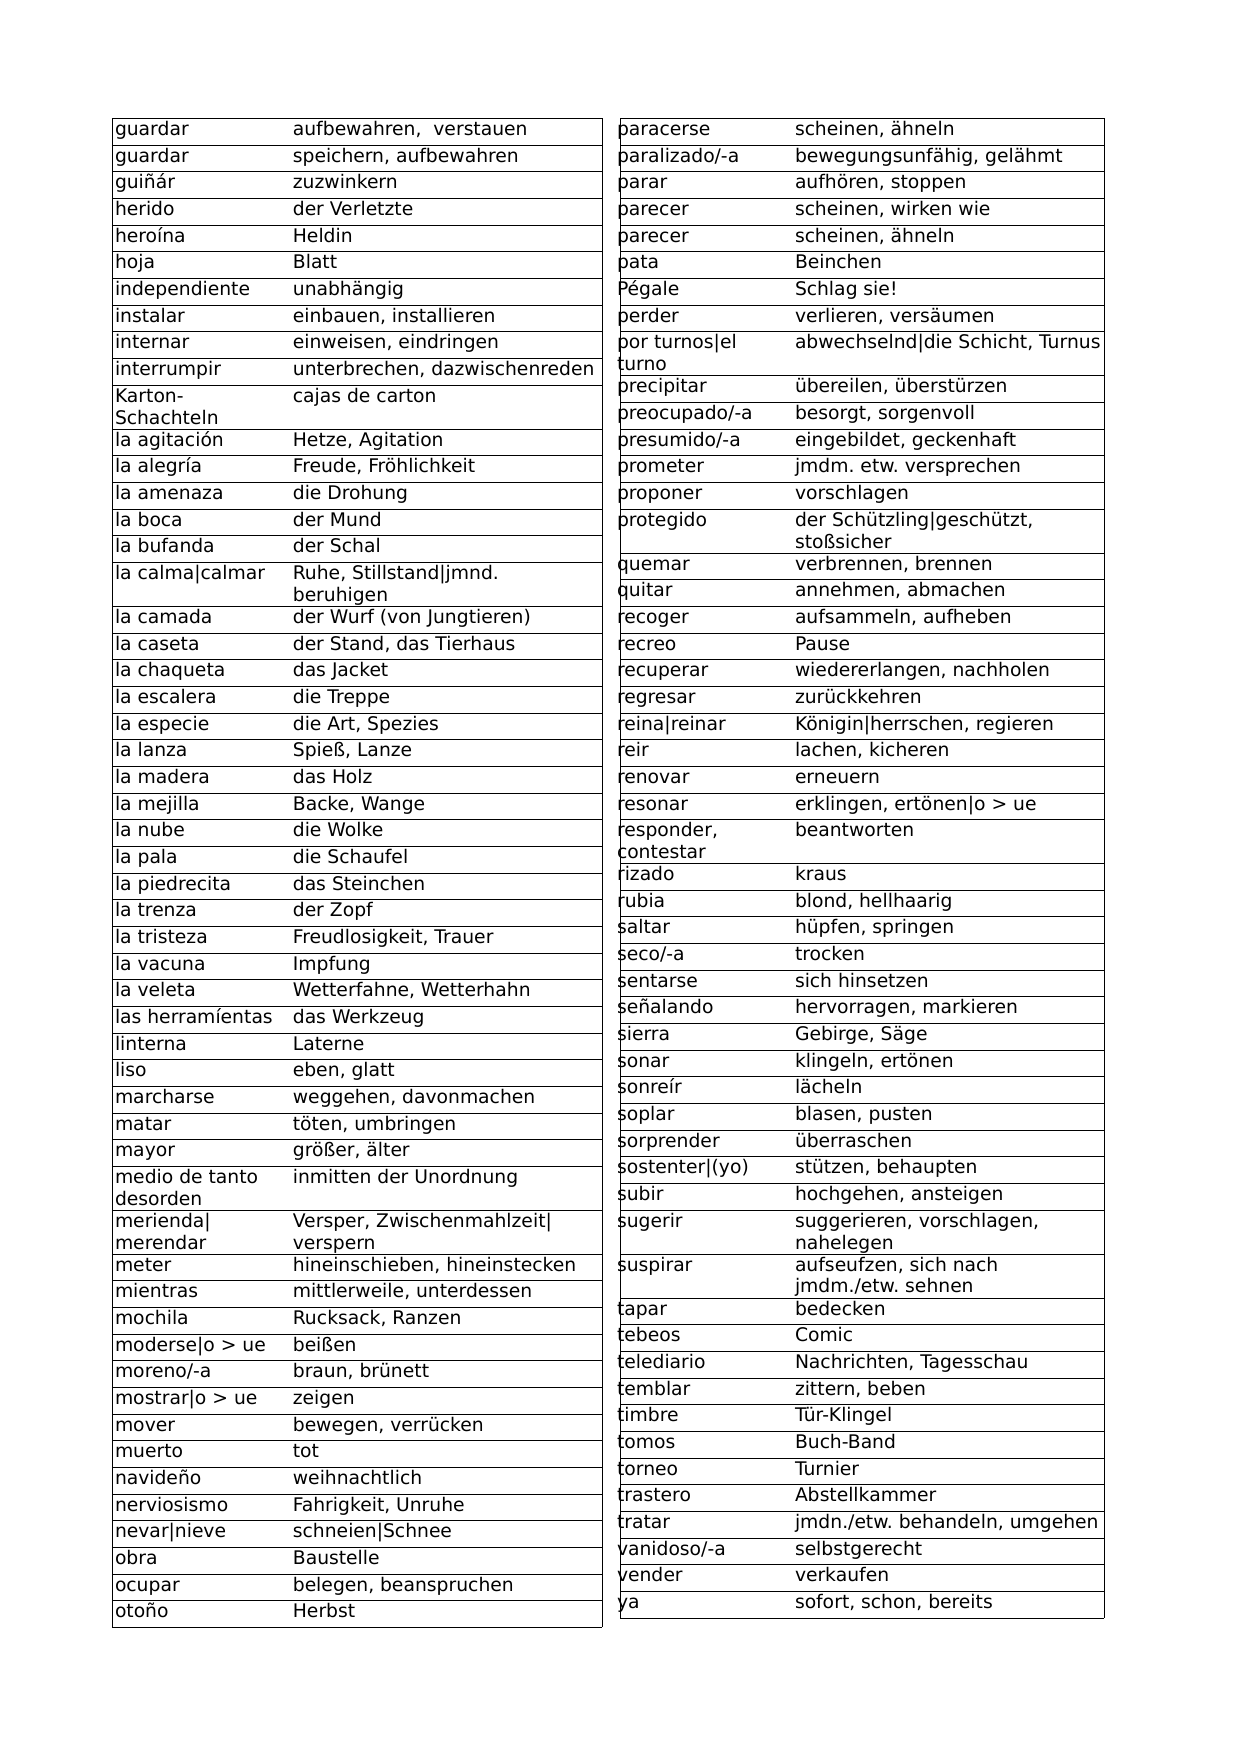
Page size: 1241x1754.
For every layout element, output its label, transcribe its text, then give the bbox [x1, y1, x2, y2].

table_cell nerviosismo [113, 1495, 290, 1520]
table_cell übereilen, überstürzen [792, 376, 1104, 402]
table_cell paracerse [621, 119, 792, 145]
table_cell bedecken [792, 1299, 1104, 1324]
table_cell la mejilla [113, 794, 290, 819]
table_cell Schlag sie! [792, 279, 1104, 305]
table_cell Nachrichten, Tagesschau [792, 1352, 1104, 1377]
table_cell la boca [113, 510, 290, 535]
table_cell ya [621, 1592, 792, 1617]
table_cell der Schützling|geschützt, stoßsicher [792, 510, 1104, 552]
table_cell die Art, Spezies [290, 714, 602, 739]
table_cell matar [113, 1114, 290, 1139]
table_cell obra [113, 1548, 290, 1573]
table_cell otoño [113, 1601, 290, 1627]
table_cell inmitten der Unordnung [290, 1167, 602, 1210]
table_cell Baustelle [290, 1548, 602, 1573]
table_cell weihnachtlich [290, 1468, 602, 1493]
table_cell sierra [621, 1024, 792, 1050]
table_cell eben, glatt [290, 1060, 602, 1086]
table_cell der Wurf (von Jungtieren) [290, 607, 602, 632]
table_cell responder, contestar [621, 820, 792, 863]
table_cell klingeln, ertönen [792, 1051, 1104, 1076]
table_cell unabhängig [290, 279, 602, 305]
table_cell stützen, behaupten [792, 1157, 1104, 1183]
table_cell Rucksack, Ranzen [290, 1308, 602, 1333]
table_cell mientras [113, 1281, 290, 1307]
table_cell weggehen, davonmachen [290, 1087, 602, 1112]
table_cell parar [621, 172, 792, 198]
table_cell sonar [621, 1051, 792, 1076]
table_cell recoger [621, 607, 792, 632]
table_cell subir [621, 1184, 792, 1210]
table_cell soplar [621, 1104, 792, 1130]
table_cell quemar [621, 554, 792, 579]
table_cell mochila [113, 1308, 290, 1333]
table_cell die Drohung [290, 483, 602, 509]
table_cell meter [113, 1255, 290, 1280]
table_cell la lanza [113, 740, 290, 766]
table_cell Freude, Fröhlichkeit [290, 456, 602, 482]
table_cell hoja [113, 252, 290, 278]
table_cell aufsammeln, aufheben [792, 607, 1104, 632]
table_cell las herramíentas [113, 1007, 290, 1032]
table_cell Pause [792, 634, 1104, 659]
table_cell größer, älter [290, 1140, 602, 1166]
table_cell guardar [113, 146, 290, 171]
table_cell wiedererlangen, nachholen [792, 660, 1104, 686]
table_cell la calma|calmar [113, 563, 290, 606]
table_cell Hetze, Agitation [290, 430, 602, 455]
table_cell moderse|o > ue [113, 1335, 290, 1360]
table_cell quitar [621, 580, 792, 606]
table_cell blond, hellhaarig [792, 891, 1104, 916]
table_cell seco/-a [621, 944, 792, 970]
table_cell eingebildet, geckenhaft [792, 430, 1104, 455]
table_cell regresar [621, 687, 792, 712]
table_cell das Steinchen [290, 874, 602, 899]
table_cell lächeln [792, 1077, 1104, 1103]
table_cell la madera [113, 767, 290, 792]
table_cell der Zopf [290, 900, 602, 926]
table_cell liso [113, 1060, 290, 1086]
table_cell einbauen, installieren [290, 306, 602, 331]
table_cell jmdn./etw. behandeln, umgehen [792, 1512, 1104, 1537]
table_cell vender [621, 1565, 792, 1591]
table_cell navideño [113, 1468, 290, 1493]
table_cell precipitar [621, 376, 792, 402]
table_cell sostenter|(yo) [621, 1157, 792, 1183]
table_cell protegido [621, 510, 792, 552]
table_cell jmdm. etw. versprechen [792, 456, 1104, 482]
table_cell prometer [621, 456, 792, 482]
table_cell aufbewahren, verstauen [290, 119, 602, 145]
table_cell instalar [113, 306, 290, 331]
table_cell la escalera [113, 687, 290, 712]
table_cell sonreír [621, 1077, 792, 1103]
table_cell Freudlosigkeit, Trauer [290, 927, 602, 952]
table_cell pata [621, 252, 792, 278]
table_cell la trenza [113, 900, 290, 926]
table_cell torneo [621, 1459, 792, 1484]
table_cell vanidoso/-a [621, 1539, 792, 1564]
table_cell mayor [113, 1140, 290, 1166]
table_cell bewegungsunfähig, gelähmt [792, 146, 1104, 171]
table_cell telediario [621, 1352, 792, 1377]
table_cell linterna [113, 1034, 290, 1059]
table_cell der Schal [290, 536, 602, 562]
table_cell presumido/-a [621, 430, 792, 455]
table_cell la vacuna [113, 954, 290, 979]
table_cell perder [621, 306, 792, 331]
table_cell recuperar [621, 660, 792, 686]
table_cell kraus [792, 864, 1104, 890]
table_cell señalando [621, 997, 792, 1023]
table_cell la camada [113, 607, 290, 632]
table_cell la amenaza [113, 483, 290, 509]
table_cell medio de tanto desorden [113, 1167, 290, 1210]
table_cell la piedrecita [113, 874, 290, 899]
table_cell nevar|nieve [113, 1521, 290, 1547]
table_cell por turnos|el turno [621, 332, 792, 375]
table_cell Beinchen [792, 252, 1104, 278]
table_cell hochgehen, ansteigen [792, 1184, 1104, 1210]
table_cell Heldin [290, 226, 602, 251]
table_cell suggerieren, vorschlagen, nahelegen [792, 1211, 1104, 1253]
table_cell recreo [621, 634, 792, 659]
table_cell la especie [113, 714, 290, 739]
table_cell proponer [621, 483, 792, 509]
table_cell beißen [290, 1335, 602, 1360]
table_cell annehmen, abmachen [792, 580, 1104, 606]
table_cell la nube [113, 820, 290, 846]
table_cell Herbst [290, 1601, 602, 1627]
table_cell Karton-Schachteln [113, 386, 290, 429]
table_cell hüpfen, springen [792, 917, 1104, 943]
table_cell scheinen, wirken wie [792, 199, 1104, 225]
table_cell saltar [621, 917, 792, 943]
table_cell la pala [113, 847, 290, 872]
table_cell la bufanda [113, 536, 290, 562]
table_cell das Jacket [290, 660, 602, 686]
table_cell rubia [621, 891, 792, 916]
table_cell sofort, schon, bereits [792, 1592, 1104, 1617]
table_cell aufseufzen, sich nach jmdm./etw. sehnen [792, 1255, 1104, 1297]
table_cell temblar [621, 1379, 792, 1404]
table_cell parecer [621, 226, 792, 251]
table_cell reina|reinar [621, 714, 792, 739]
table_cell bewegen, verrücken [290, 1415, 602, 1440]
table_cell einweisen, eindringen [290, 332, 602, 358]
table_cell Comic [792, 1325, 1104, 1351]
table_cell tapar [621, 1299, 792, 1324]
table_cell trastero [621, 1485, 792, 1511]
table_cell mittlerweile, unterdessen [290, 1281, 602, 1307]
table_cell zuzwinkern [290, 172, 602, 198]
table_cell heroína [113, 226, 290, 251]
table_cell tomos [621, 1432, 792, 1457]
table_cell Buch-Band [792, 1432, 1104, 1457]
table_cell la alegría [113, 456, 290, 482]
table_cell sich hinsetzen [792, 971, 1104, 996]
table_cell la caseta [113, 634, 290, 659]
table_cell mostrar|o > ue [113, 1388, 290, 1413]
table_cell zeigen [290, 1388, 602, 1413]
table_cell Pégale [621, 279, 792, 305]
table_cell verbrennen, brennen [792, 554, 1104, 579]
table_cell ocupar [113, 1575, 290, 1600]
table_cell parecer [621, 199, 792, 225]
table_cell lachen, kicheren [792, 740, 1104, 766]
table_cell Wetterfahne, Wetterhahn [290, 980, 602, 1006]
table_cell independiente [113, 279, 290, 305]
table_cell interrumpir [113, 359, 290, 385]
table_cell abwechselnd|die Schicht, Turnus [792, 332, 1104, 375]
table_cell la chaqueta [113, 660, 290, 686]
table_cell trocken [792, 944, 1104, 970]
table_cell zittern, beben [792, 1379, 1104, 1404]
table_cell sentarse [621, 971, 792, 996]
table_cell sugerir [621, 1211, 792, 1253]
table_cell herido [113, 199, 290, 225]
table_cell Königin|herrschen, regieren [792, 714, 1104, 739]
table_cell Gebirge, Säge [792, 1024, 1104, 1050]
table_cell rizado [621, 864, 792, 890]
table_cell unterbrechen, dazwischenreden [290, 359, 602, 385]
table_cell paralizado/-a [621, 146, 792, 171]
table_cell töten, umbringen [290, 1114, 602, 1139]
table_cell der Mund [290, 510, 602, 535]
table_cell überraschen [792, 1131, 1104, 1156]
table_cell marcharse [113, 1087, 290, 1112]
table_cell erneuern [792, 767, 1104, 792]
table_cell resonar [621, 794, 792, 819]
table_cell selbstgerecht [792, 1539, 1104, 1564]
table_cell die Wolke [290, 820, 602, 846]
table_cell suspirar [621, 1255, 792, 1297]
table_cell blasen, pusten [792, 1104, 1104, 1130]
table_cell Tür-Klingel [792, 1405, 1104, 1431]
table_cell tot [290, 1441, 602, 1467]
table_cell vorschlagen [792, 483, 1104, 509]
table_cell die Schaufel [290, 847, 602, 872]
table_cell Fahrigkeit, Unruhe [290, 1495, 602, 1520]
table_cell zurückkehren [792, 687, 1104, 712]
table_cell renovar [621, 767, 792, 792]
table_cell belegen, beanspruchen [290, 1575, 602, 1600]
table_cell la veleta [113, 980, 290, 1006]
table_cell tebeos [621, 1325, 792, 1351]
table_cell Spieß, Lanze [290, 740, 602, 766]
table_cell das Werkzeug [290, 1007, 602, 1032]
table_cell verlieren, versäumen [792, 306, 1104, 331]
table_cell verkaufen [792, 1565, 1104, 1591]
table_cell der Stand, das Tierhaus [290, 634, 602, 659]
table_cell speichern, aufbewahren [290, 146, 602, 171]
table_cell hineinschieben, hineinstecken [290, 1255, 602, 1280]
table_cell sorprender [621, 1131, 792, 1156]
table_cell erklingen, ertönen|o > ue [792, 794, 1104, 819]
table_cell tratar [621, 1512, 792, 1537]
table_cell guiñár [113, 172, 290, 198]
table_cell scheinen, ähneln [792, 226, 1104, 251]
table_cell die Treppe [290, 687, 602, 712]
table_cell Abstellkammer [792, 1485, 1104, 1511]
table_cell aufhören, stoppen [792, 172, 1104, 198]
table_cell schneien|Schnee [290, 1521, 602, 1547]
table_cell Blatt [290, 252, 602, 278]
table_cell hervorragen, markieren [792, 997, 1104, 1023]
table_cell mover [113, 1415, 290, 1440]
table_cell Backe, Wange [290, 794, 602, 819]
table_cell Versper, Zwischenmahlzeit|verspern [290, 1211, 602, 1253]
table_cell moreno/-a [113, 1361, 290, 1387]
table_cell das Holz [290, 767, 602, 792]
table_cell der Verletzte [290, 199, 602, 225]
table_cell scheinen, ähneln [792, 119, 1104, 145]
table_cell preocupado/-a [621, 403, 792, 429]
table_cell merienda|merendar [113, 1211, 290, 1253]
table_cell braun, brünett [290, 1361, 602, 1387]
table_cell muerto [113, 1441, 290, 1467]
table_cell beantworten [792, 820, 1104, 863]
table_cell internar [113, 332, 290, 358]
table_cell cajas de carton [290, 386, 602, 429]
table_cell guardar [113, 119, 290, 145]
table_cell Laterne [290, 1034, 602, 1059]
table_cell Turnier [792, 1459, 1104, 1484]
table_cell la tristeza [113, 927, 290, 952]
table_cell la agitación [113, 430, 290, 455]
table_cell Impfung [290, 954, 602, 979]
table_cell besorgt, sorgenvoll [792, 403, 1104, 429]
table_cell timbre [621, 1405, 792, 1431]
table_cell reir [621, 740, 792, 766]
table_cell Ruhe, Stillstand|jmnd. beruhigen [290, 563, 602, 606]
